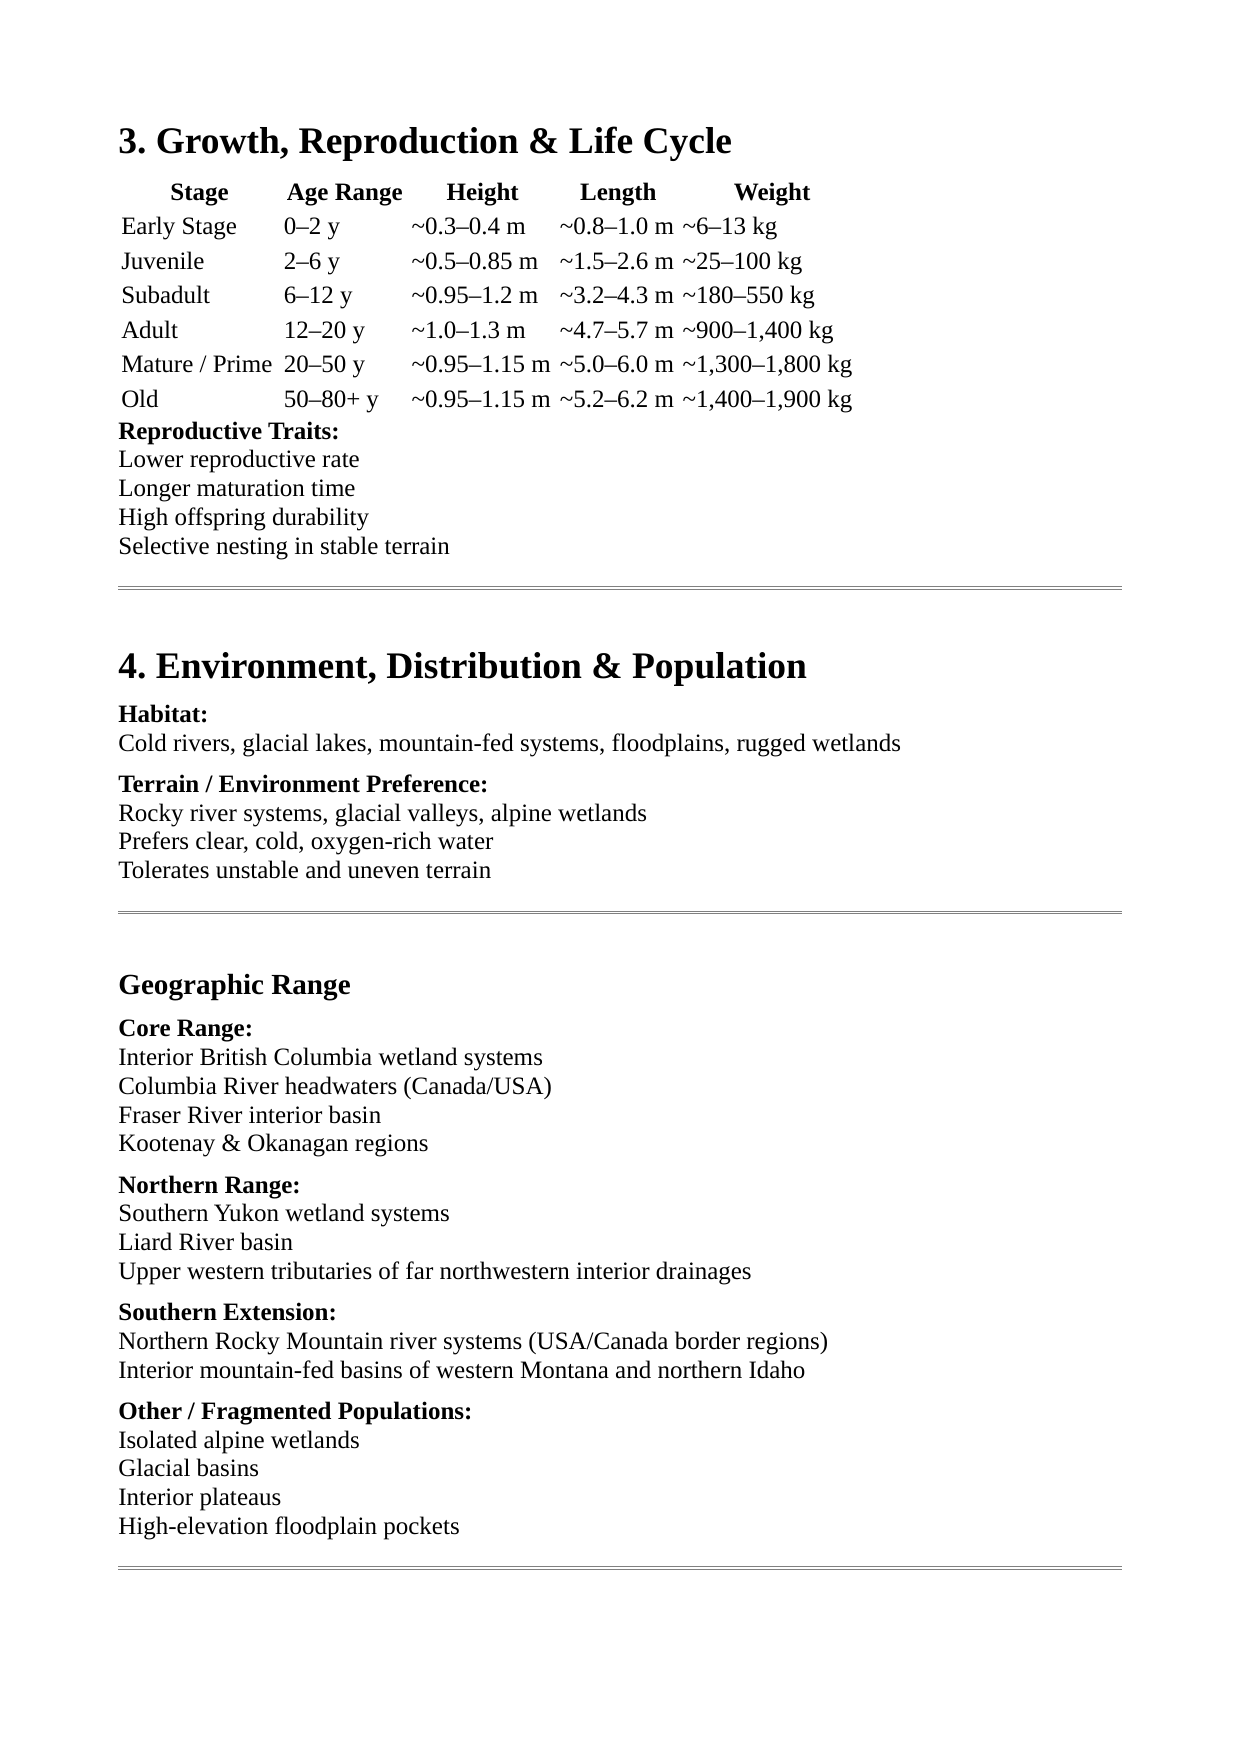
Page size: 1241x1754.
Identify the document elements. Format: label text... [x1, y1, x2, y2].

table_cell 50–80+ y [281, 381, 408, 416]
text Reproductive Traits: Lower reproductive rate Longer maturation time High offspring durability Selective nesting in stable terrain [118, 416, 1122, 559]
table_cell Adult [118, 312, 281, 347]
table_cell 12–20 y [281, 312, 408, 347]
table_cell ~1,300–1,800 kg [680, 347, 864, 381]
table_cell Old [118, 381, 281, 416]
table_cell 6–12 y [281, 278, 408, 312]
table_header Length [557, 174, 679, 208]
table_cell ~1.5–2.6 m [557, 243, 679, 277]
text Habitat: Cold rivers, glacial lakes, mountain-fed systems, floodplains, rugged wetlands [118, 699, 1122, 756]
table_cell ~0.3–0.4 m [409, 208, 557, 243]
subtitle 4. Environment, Distribution & Population [118, 643, 1122, 686]
table_cell ~900–1,400 kg [680, 312, 864, 347]
table_cell ~0.95–1.15 m [409, 381, 557, 416]
table_header Age Range [281, 174, 408, 208]
text Northern Range: Southern Yukon wetland systems Liard River basin Upper western tributaries of far northwestern interior drainages [118, 1170, 1122, 1285]
table_cell ~0.8–1.0 m [557, 208, 679, 243]
text Southern Extension: Northern Rocky Mountain river systems (USA/Canada border regions) Interior mountain-fed basins of western Montana and northern Idaho [118, 1297, 1122, 1383]
table_cell ~1,400–1,900 kg [680, 381, 864, 416]
table_cell ~5.0–6.0 m [557, 347, 679, 381]
table_cell ~180–550 kg [680, 278, 864, 312]
text Other / Fragmented Populations: Isolated alpine wetlands Glacial basins Interior plateaus High-elevation floodplain pockets [118, 1396, 1122, 1540]
table_cell Juvenile [118, 243, 281, 277]
table_cell ~5.2–6.2 m [557, 381, 679, 416]
table_cell ~4.7–5.7 m [557, 312, 679, 347]
table_cell ~1.0–1.3 m [409, 312, 557, 347]
table_cell 20–50 y [281, 347, 408, 381]
table_cell 0–2 y [281, 208, 408, 243]
text Core Range: Interior British Columbia wetland systems Columbia River headwaters (Canada/USA) Fraser River interior basin Kootenay & Okanagan regions [118, 1013, 1122, 1157]
table_cell ~0.5–0.85 m [409, 243, 557, 277]
table_cell ~0.95–1.2 m [409, 278, 557, 312]
table_cell ~0.95–1.15 m [409, 347, 557, 381]
table_cell ~3.2–4.3 m [557, 278, 679, 312]
table_cell ~6–13 kg [680, 208, 864, 243]
table_header Height [409, 174, 557, 208]
table_cell Early Stage [118, 208, 281, 243]
subtitle Geographic Range [118, 967, 1122, 1001]
table_cell ~25–100 kg [680, 243, 864, 277]
subtitle 3. Growth, Reproduction & Life Cycle [118, 118, 1122, 161]
table_cell 2–6 y [281, 243, 408, 277]
table_header Weight [680, 174, 864, 208]
table_cell Subadult [118, 278, 281, 312]
table_cell Mature / Prime [118, 347, 281, 381]
table_header Stage [118, 174, 281, 208]
text Terrain / Environment Preference: Rocky river systems, glacial valleys, alpine wetlands Prefers clear, cold, oxygen-rich water Tolerates unstable and uneven terrain [118, 769, 1122, 884]
